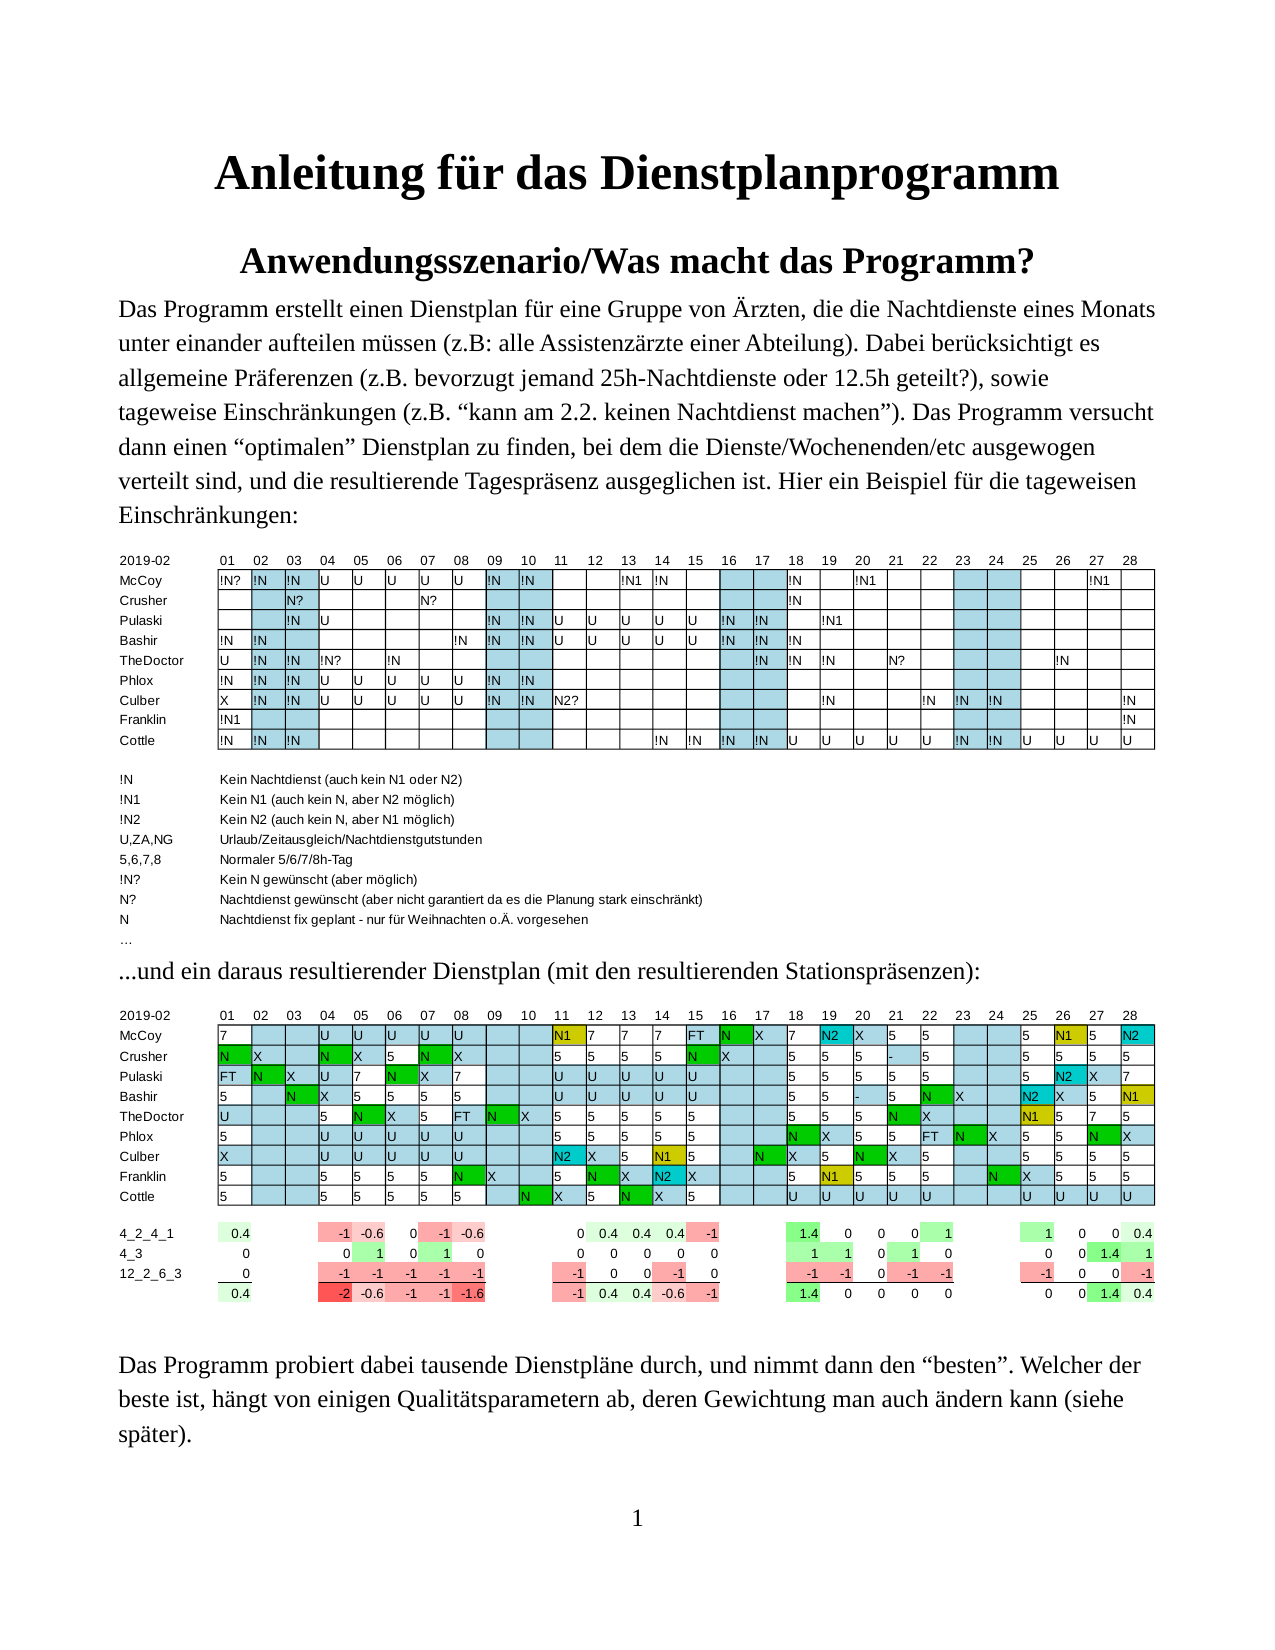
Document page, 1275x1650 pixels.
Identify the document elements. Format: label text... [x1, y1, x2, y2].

text Das Programm erstellt einen Dienstplan für eine Gruppe von Ärzten, die die Nachtdienste eines Monats unter einander aufteilen müssen (z.B: alle Assistenzärzte einer Abteilung). Dabei berücksichtigt es allgemeine Präferenzen (z.B. bevorzugt jemand 25h-Nachtdienste oder 12.5h geteilt?), sowie tageweise Einschränkungen (z.B. “kann am 2.2. keinen Nachtdienst machen”). Das Programm versucht dann einen “optimalen” Dienstplan zu finden, bei dem die Dienste/Wochenenden/etc ausgewogen verteilt sind, und die resultierende Tagespräsenz ausgeglichen ist. Hier ein Beispiel für die tageweisen Einschränkungen: [118, 294, 1157, 529]
text ...und ein daraus resultierender Dienstplan (mit den resultierenden Stationspräsenzen): [118, 550, 1157, 985]
text Das Programm probiert dabei tausende Dienstpläne durch, und nimmt dann den “besten”. Welcher der beste ist, hängt von einigen Qualitätsparametern ab, deren Gewichtung man auch ändern kann (siehe später). [118, 1005, 1157, 1447]
subtitle Anwendungsszenario/Was macht das Programm? [118, 238, 1157, 281]
title Anleitung für das Dienstplanprogramm [118, 143, 1157, 201]
